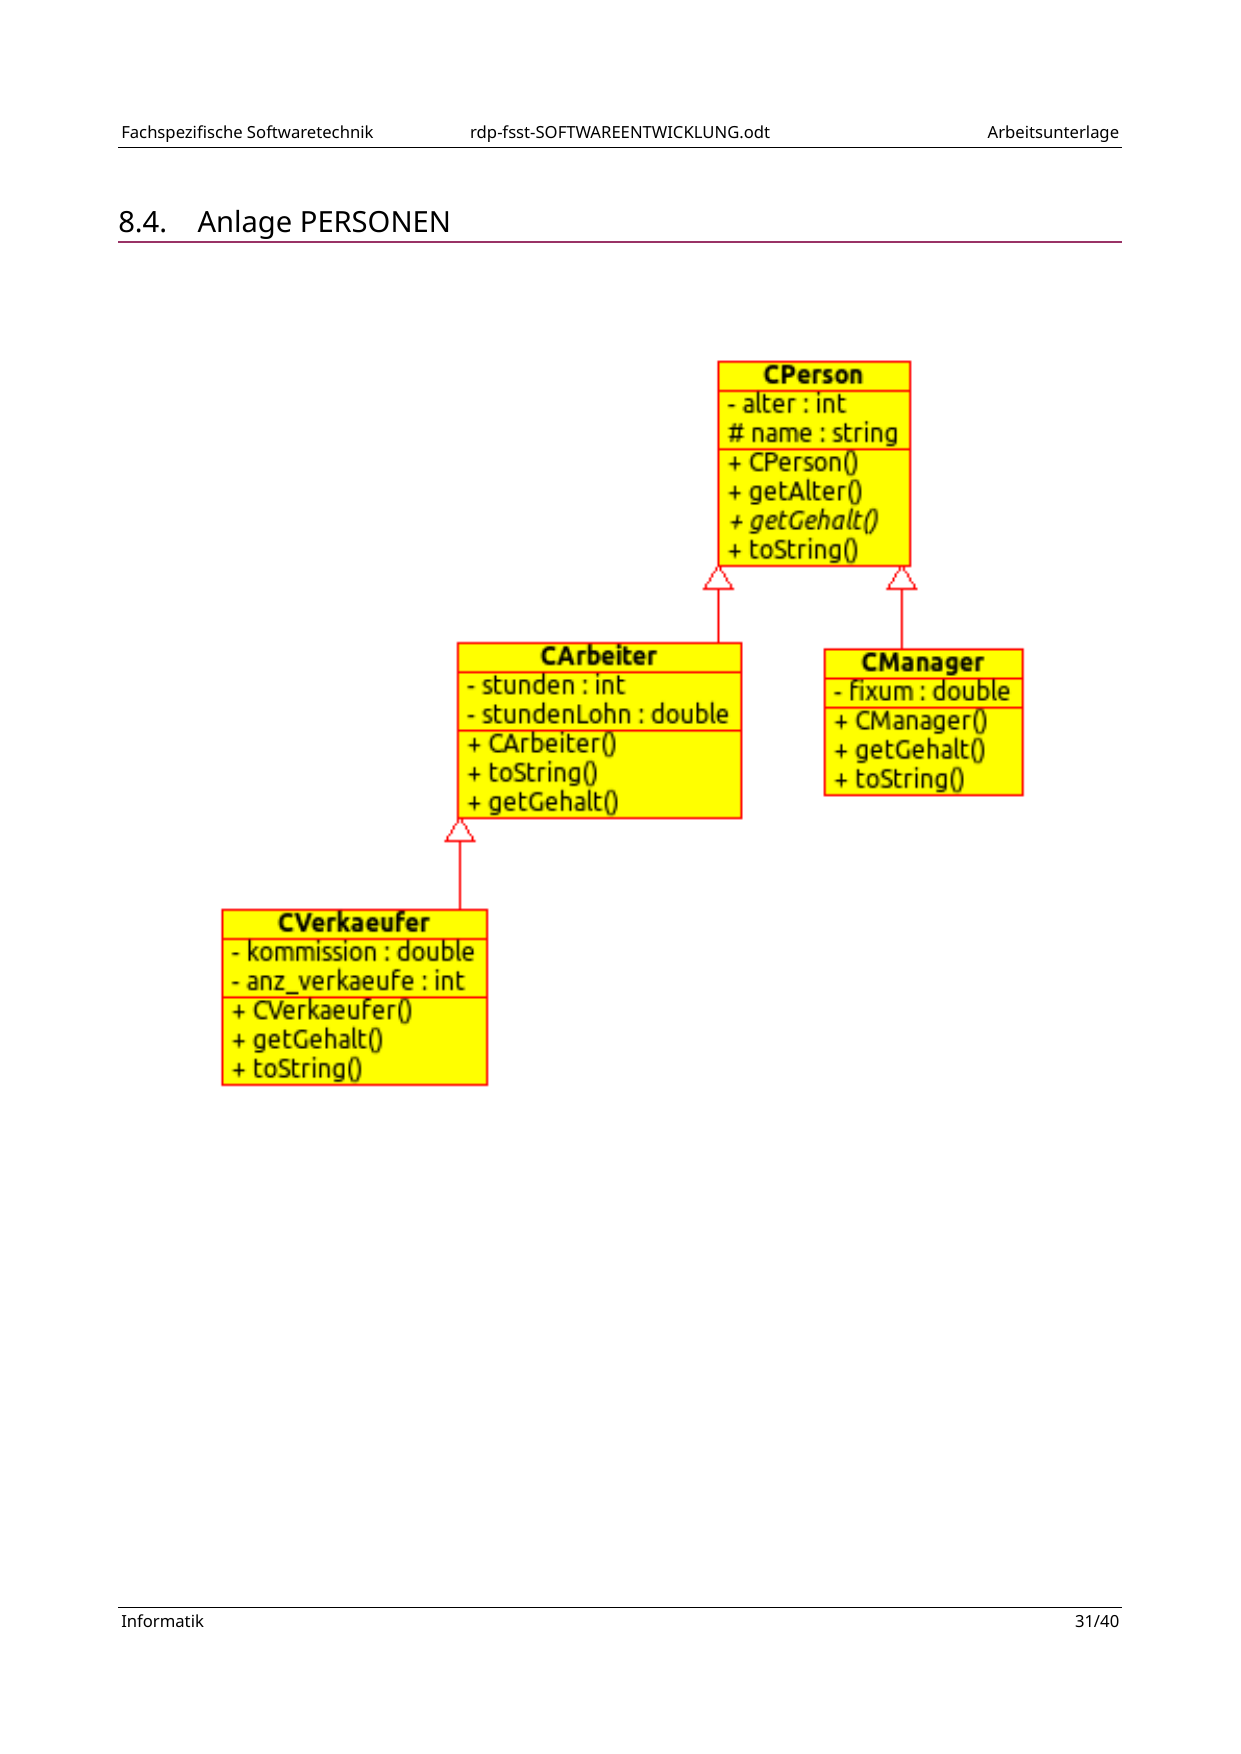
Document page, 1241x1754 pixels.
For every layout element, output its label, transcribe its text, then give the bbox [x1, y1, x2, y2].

subtitle Anlage PERSONEN [118, 201, 1122, 241]
picture [199, 330, 1041, 1099]
